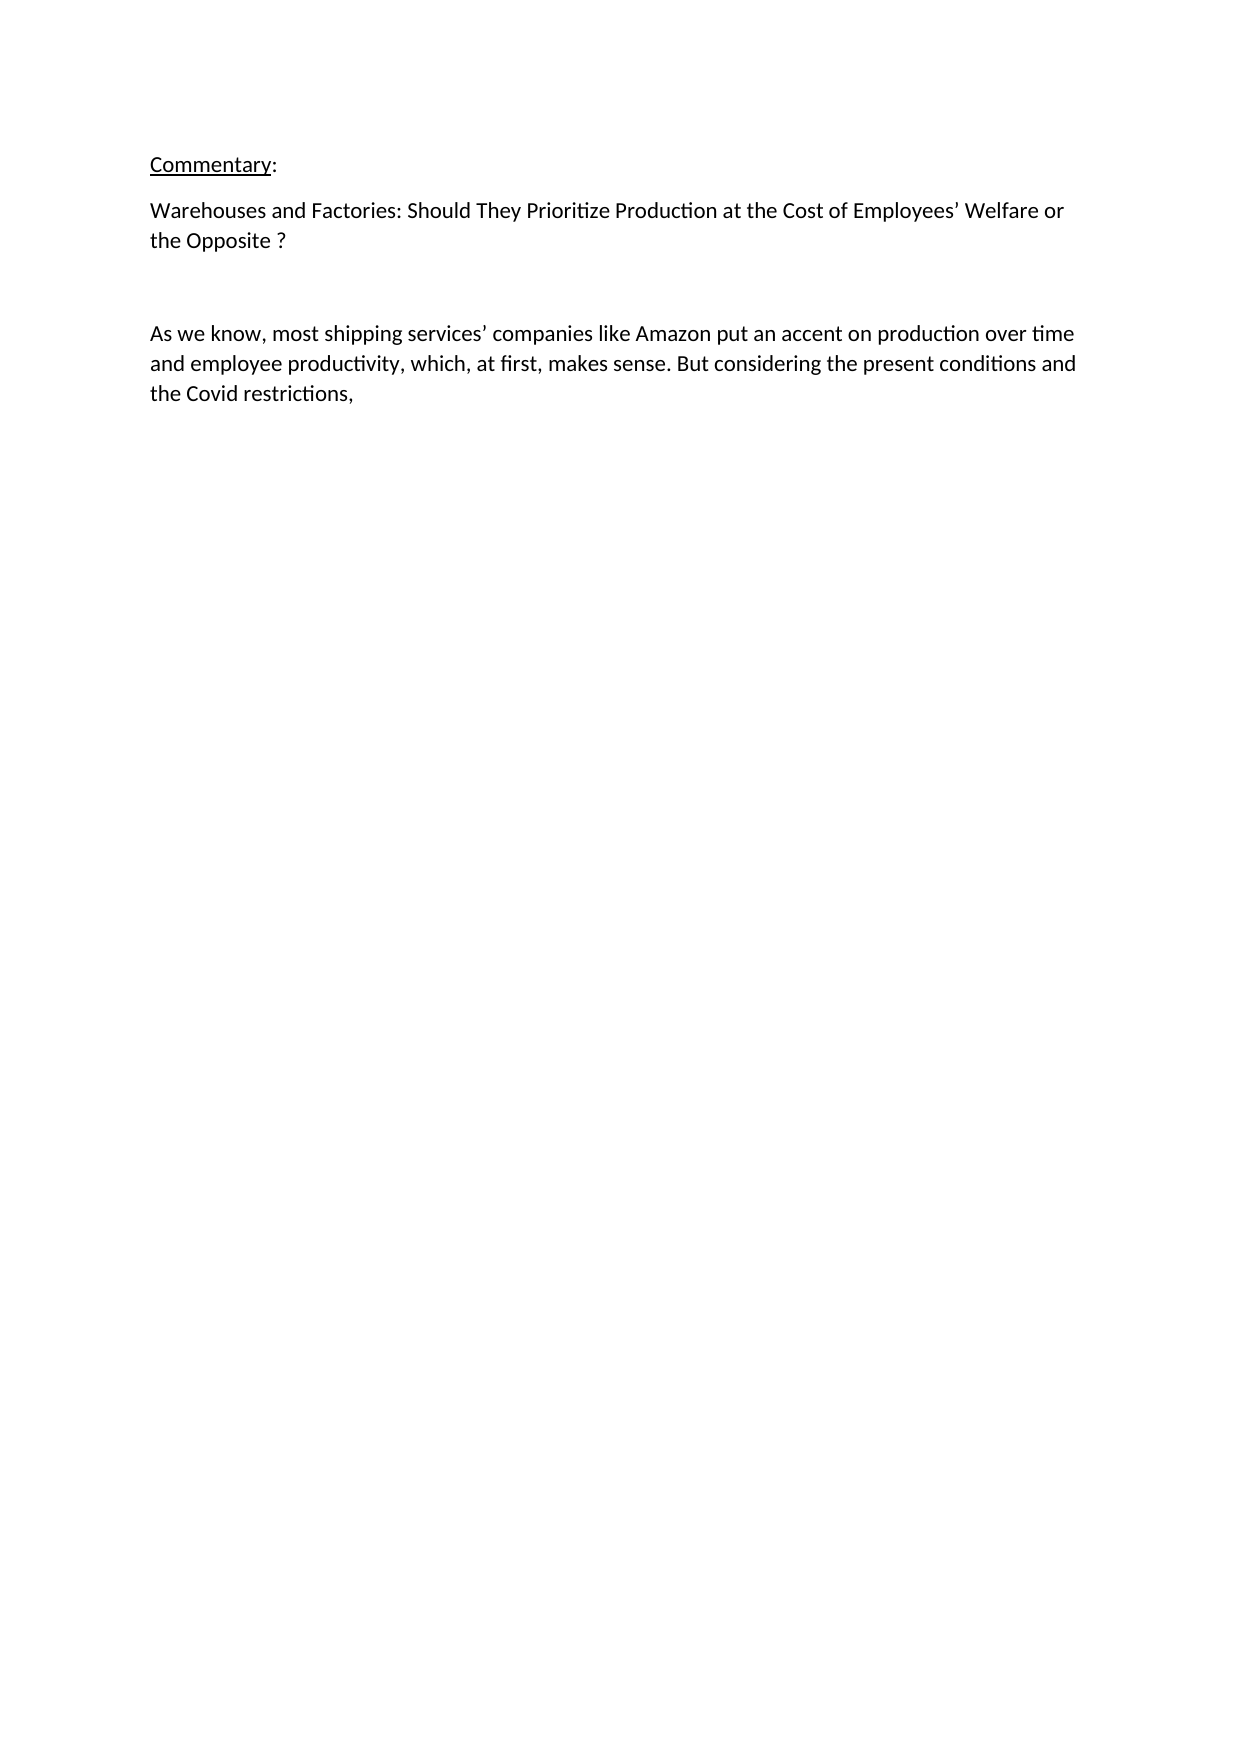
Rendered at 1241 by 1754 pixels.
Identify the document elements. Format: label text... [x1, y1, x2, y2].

text Warehouses and Factories: Should They Prioritize Production at the Cost of Employees’ Welfare or the Opposite ? [150, 197, 1090, 254]
text Commentary: [150, 150, 1090, 178]
text As we know, most shipping services’ companies like Amazon put an accent on production over time and employee productivity, which, at first, makes sense. But considering the present conditions and the Covid restrictions, [150, 319, 1090, 407]
